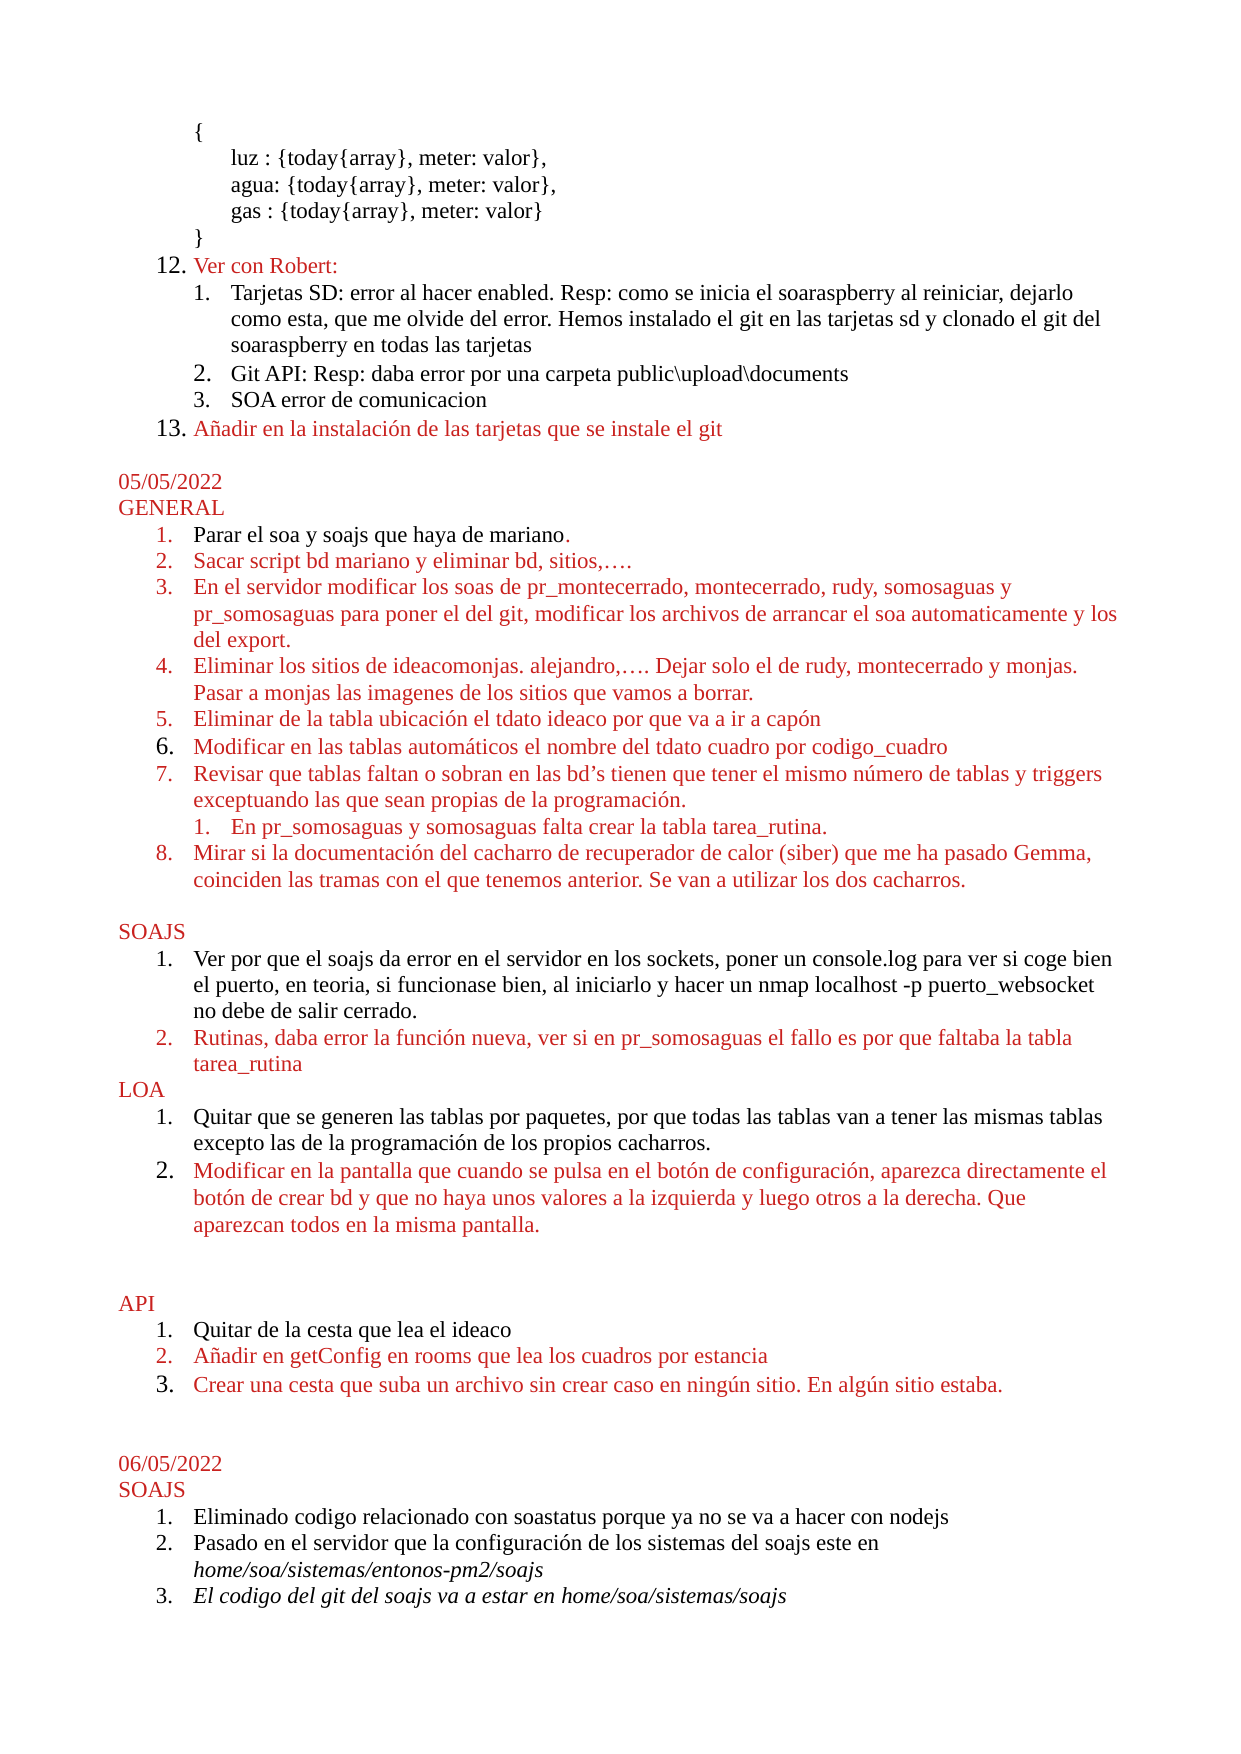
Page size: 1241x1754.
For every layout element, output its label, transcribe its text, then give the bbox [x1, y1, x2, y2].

list En pr_somosaguas y somosaguas falta crear la tabla tarea_rutina. [193, 813, 1122, 839]
list Rutinas, daba error la función nueva, ver si en pr_somosaguas el fallo es por que faltaba la tabla tarea_rutina [156, 1024, 1122, 1076]
list Modificar en la pantalla que cuando se pulsa en el botón de configuración, aparezca directamente el botón de crear bd y que no haya unos valores a la izquierda y luego otros a la derecha. Que aparezcan todos en la misma pantalla. [156, 1156, 1122, 1237]
text API [118, 1290, 1122, 1316]
list Eliminar los sitios de ideacomonjas. alejandro,…. Dejar solo el de rudy, montecerrado y monjas. Pasar a monjas las imagenes de los sitios que vamos a borrar. [156, 652, 1122, 705]
list Eliminado codigo relacionado con soastatus porque ya no se va a hacer con nodejs [156, 1503, 1122, 1529]
text 06/05/2022 [118, 1450, 1122, 1477]
text 05/05/2022 [118, 468, 1122, 494]
list Ver con Robert: [156, 250, 1122, 279]
list SOA error de comunicacion [193, 386, 1122, 413]
list Sacar script bd mariano y eliminar bd, sitios,…. [156, 547, 1122, 573]
list gas : {today{array}, meter: valor} [193, 197, 1122, 223]
list Eliminar de la tabla ubicación el tdato ideaco por que va a ir a capón [156, 705, 1122, 731]
list Modificar en las tablas automáticos el nombre del tdato cuadro por codigo_cuadro [156, 731, 1122, 760]
list } [156, 223, 1122, 250]
list Parar el soa y soajs que haya de mariano. [156, 521, 1122, 547]
list Añadir en getConfig en rooms que lea los cuadros por estancia [156, 1342, 1122, 1369]
list Ver por que el soajs da error en el servidor en los sockets, poner un console.log para ver si coge bien el puerto, en teoria, si funcionase bien, al iniciarlo y hacer un nmap localhost -p puerto_websocket no debe de salir cerrado. [156, 945, 1122, 1024]
list Mirar si la documentación del cacharro de recuperador de calor (siber) que me ha pasado Gemma, coinciden las tramas con el que tenemos anterior. Se van a utilizar los dos cacharros. [156, 839, 1122, 892]
list Git API: Resp: daba error por una carpeta public\upload\documents [193, 358, 1122, 386]
list { [156, 118, 1122, 144]
text LOA [118, 1076, 1122, 1103]
list Añadir en la instalación de las tarjetas que se instale el git [156, 413, 1122, 442]
list Quitar que se generen las tablas por paquetes, por que todas las tablas van a tener las mismas tablas excepto las de la programación de los propios cacharros. [156, 1103, 1122, 1156]
text GENERAL [118, 494, 1122, 521]
list Revisar que tablas faltan o sobran en las bd’s tienen que tener el mismo número de tablas y triggers exceptuando las que sean propias de la programación. [156, 760, 1122, 813]
list En el servidor modificar los soas de pr_montecerrado, montecerrado, rudy, somosaguas y pr_somosaguas para poner el del git, modificar los archivos de arrancar el soa automaticamente y los del export. [156, 573, 1122, 652]
list luz : {today{array}, meter: valor}, [193, 144, 1122, 171]
list El codigo del git del soajs va a estar en home/soa/sistemas/soajs [156, 1582, 1122, 1608]
list Pasado en el servidor que la configuración de los sistemas del soajs este en home/soa/sistemas/entonos-pm2/soajs [156, 1529, 1122, 1582]
text SOAJS [118, 918, 1122, 945]
list Quitar de la cesta que lea el ideaco [156, 1316, 1122, 1342]
list Tarjetas SD: error al hacer enabled. Resp: como se inicia el soaraspberry al reiniciar, dejarlo como esta, que me olvide del error. Hemos instalado el git en las tarjetas sd y clonado el git del soaraspberry en todas las tarjetas [193, 279, 1122, 358]
list Crear una cesta que suba un archivo sin crear caso en ningún sitio. En algún sitio estaba. [156, 1369, 1122, 1397]
list agua: {today{array}, meter: valor}, [193, 171, 1122, 197]
text SOAJS [118, 1477, 1122, 1503]
